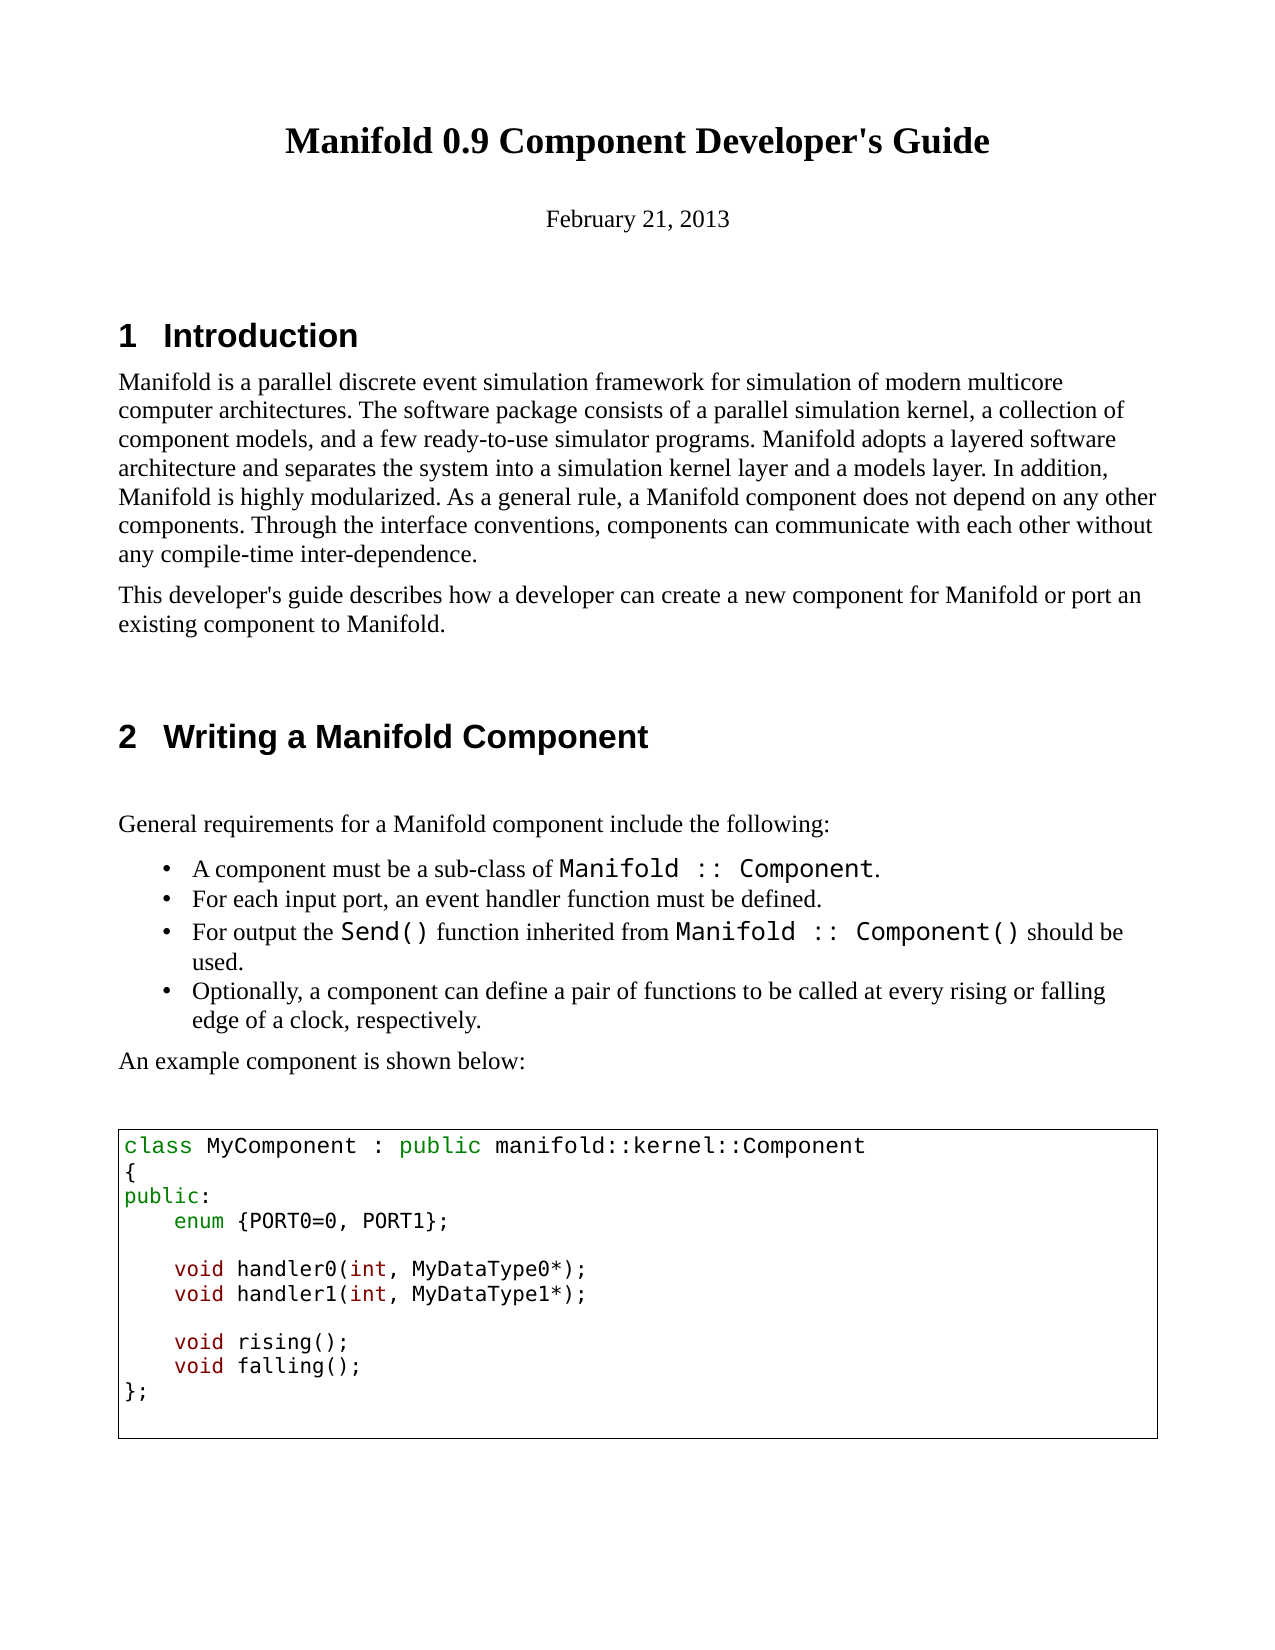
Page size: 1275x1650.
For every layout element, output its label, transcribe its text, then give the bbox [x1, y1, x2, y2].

text General requirements for a Manifold component include the following: [118, 809, 1157, 838]
list For each input port, an event handler function must be defined. [162, 884, 1157, 913]
subtitle Introduction [118, 316, 1157, 354]
list A component must be a sub-class of Manifold :: Component. [162, 850, 1157, 884]
text Manifold 0.9 Component Developer's Guide [118, 118, 1157, 161]
text February 21, 2013 [118, 204, 1157, 233]
list Optionally, a component can define a pair of functions to be called at every rising or falling edge of a clock, respectively. [162, 976, 1157, 1033]
subtitle Writing a Manifold Component [118, 717, 1157, 755]
list For output the Send() function inherited from Manifold :: Component() should be used. [162, 913, 1157, 976]
text Manifold is a parallel discrete event simulation framework for simulation of modern multicore computer architectures. The software package consists of a parallel simulation kernel, a collection of component models, and a few ready-to-use simulator programs. Manifold adopts a layered software architecture and separates the system into a simulation kernel layer and a models layer. In addition, Manifold is highly modularized. As a general rule, a Manifold component does not depend on any other components. Through the interface conventions, components can communicate with each other without any compile-time inter-dependence. [118, 367, 1157, 568]
table_header class MyComponent : public manifold::kernel::Component { public: enum {PORT0=0, PORT1}; void handler0(int, MyDataType0*); void handler1(int, MyDataType1*); void rising(); void falling(); }; [119, 1130, 1157, 1438]
text This developer's guide describes how a developer can create a new component for Manifold or port an existing component to Manifold. [118, 581, 1157, 638]
text An example component is shown below: [118, 1046, 1157, 1075]
